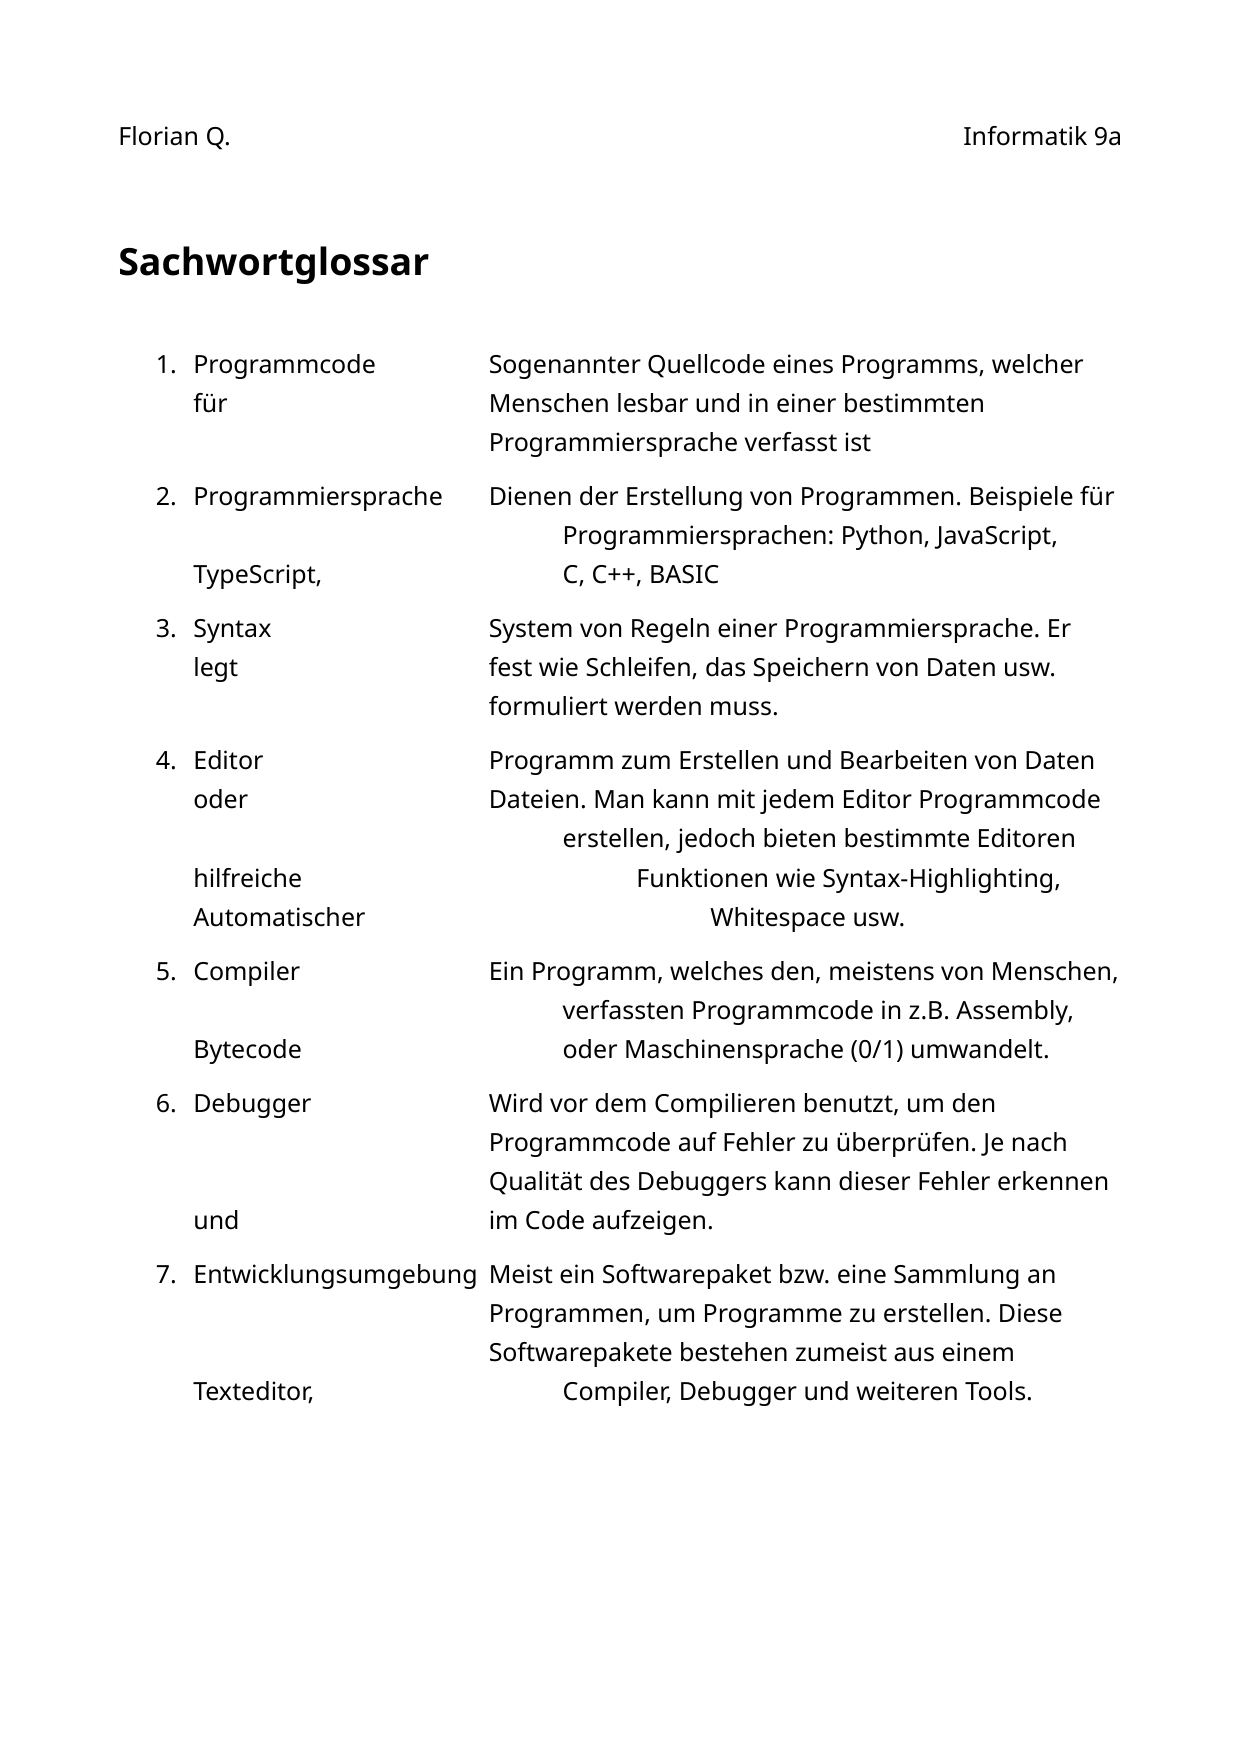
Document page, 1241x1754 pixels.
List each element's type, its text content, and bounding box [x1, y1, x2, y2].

list Syntax System von Regeln einer Programmiersprache. Er legt fest wie Schleifen, das Speichern von Daten usw. formuliert werden muss. [156, 611, 1122, 723]
list Compiler Ein Programm, welches den, meistens von Menschen, verfassten Programmcode in z.B. Assembly, Bytecode oder Maschinensprache (0/1) umwandelt. [156, 953, 1122, 1066]
list Debugger Wird vor dem Compilieren benutzt, um den Programmcode auf Fehler zu überprüfen. Je nach Qualität des Debuggers kann dieser Fehler erkennen und im Code aufzeigen. [156, 1085, 1122, 1237]
subtitle Sachwortglossar [118, 235, 1122, 286]
list Editor Programm zum Erstellen und Bearbeiten von Daten oder Dateien. Man kann mit jedem Editor Programmcode erstellen, jedoch bieten bestimmte Editoren hilfreiche Funktionen wie Syntax-Highlighting, Automatischer Whitespace usw. [156, 743, 1122, 933]
list Programmiersprache Dienen der Erstellung von Programmen. Beispiele für Programmiersprachen: Python, JavaScript, TypeScript, C, C++, BASIC [156, 479, 1122, 591]
list Entwicklungsumgebung Meist ein Softwarepaket bzw. eine Sammlung an Programmen, um Programme zu erstellen. Diese Softwarepakete bestehen zumeist aus einem Texteditor, Compiler, Debugger und weiteren Tools. [156, 1257, 1122, 1408]
list Programmcode Sogenannter Quellcode eines Programms, welcher für Menschen lesbar und in einer bestimmten Programmiersprache verfasst ist [156, 347, 1122, 459]
